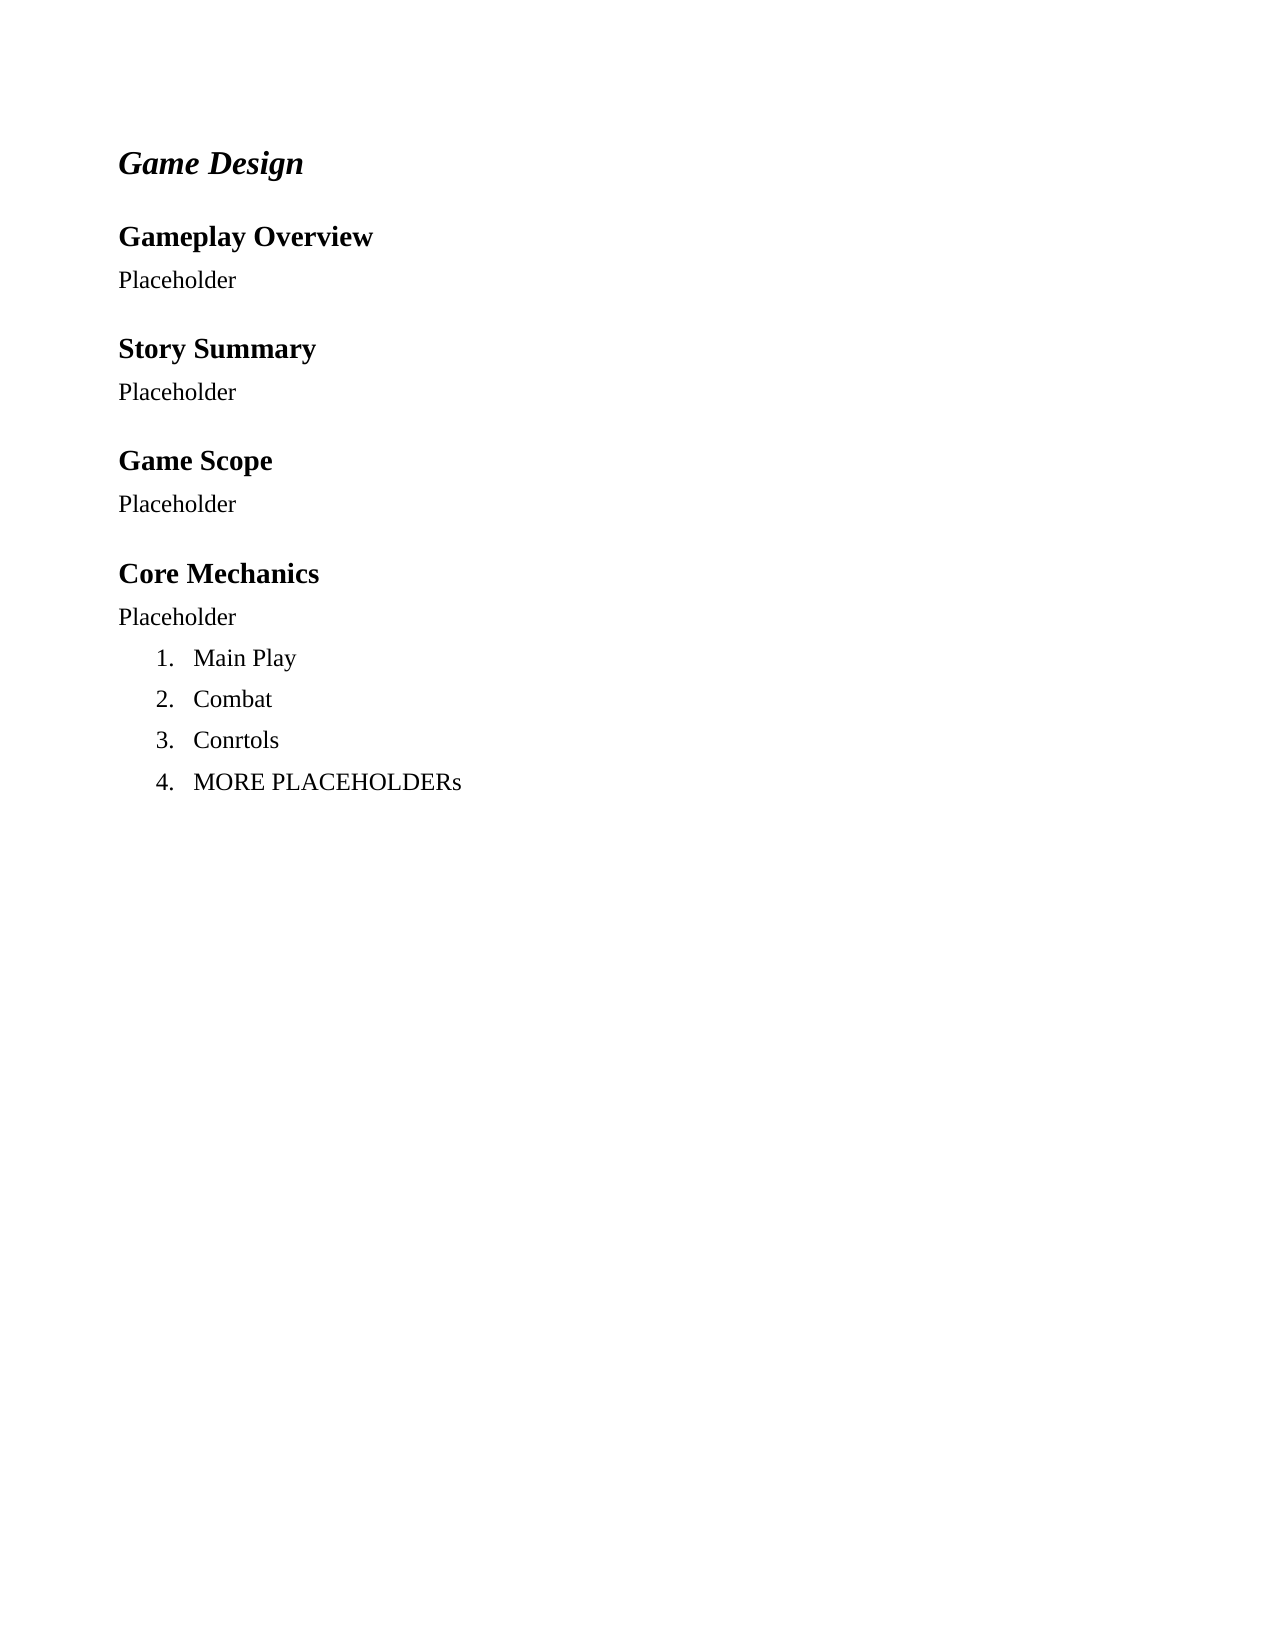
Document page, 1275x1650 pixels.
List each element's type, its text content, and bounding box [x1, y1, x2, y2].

subtitle Gameplay Overview [118, 219, 1157, 252]
subtitle Story Summary [118, 331, 1157, 365]
text Placeholder [118, 602, 1157, 631]
list Main Play [156, 643, 1157, 672]
text Placeholder [118, 489, 1157, 518]
text Placeholder [118, 377, 1157, 406]
list Combat [156, 684, 1157, 713]
subtitle Core Mechanics [118, 556, 1157, 589]
list Conrtols [156, 726, 1157, 754]
subtitle Game Design [118, 143, 1157, 181]
list MORE PLACEHOLDERs [156, 767, 1157, 796]
subtitle Game Scope [118, 443, 1157, 477]
text Placeholder [118, 265, 1157, 294]
